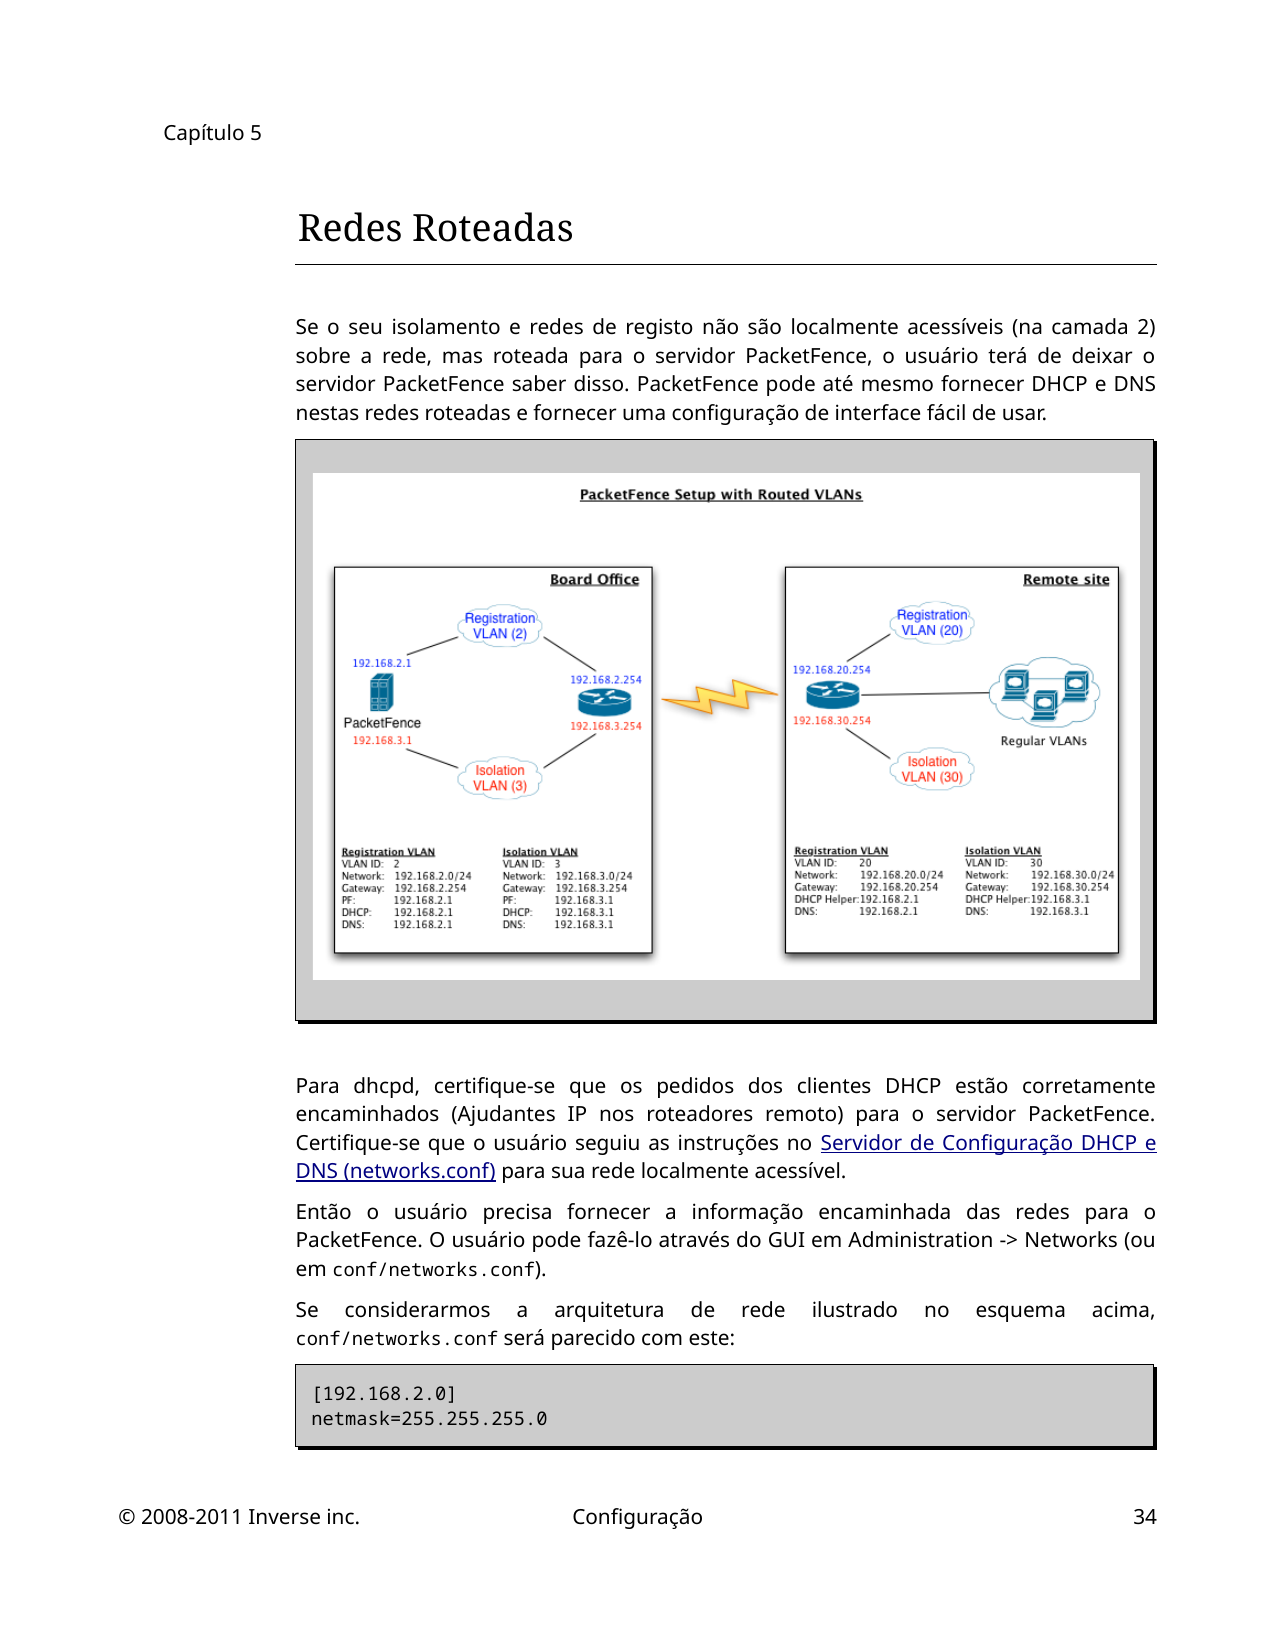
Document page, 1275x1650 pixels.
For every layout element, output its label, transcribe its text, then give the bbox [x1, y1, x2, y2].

picture [312, 473, 1140, 980]
text Se considerarmos a arquitetura de rede ilustrado no esquema acima, conf/networks.conf será parecido com este: [295, 1295, 1157, 1352]
text Para dhcpd, certifique-se que os pedidos dos clientes DHCP estão corretamente encaminhados (Ajudantes IP nos roteadores remoto) para o servidor PacketFence. Certifique-se que o usuário seguiu as instruções no Servidor de Configuração DHCP e DNS (networks.conf) para sua rede localmente acessível. [295, 1071, 1157, 1184]
subtitle Redes Roteadas [295, 201, 1157, 264]
text [192.168.2.0] netmask=255.255.255.0 [296, 1365, 1153, 1446]
text Então o usuário precisa fornecer a informação encaminhada das redes para o PacketFence. O usuário pode fazê-lo através do GUI em Administration -> Networks (ou em conf/networks.conf). [295, 1197, 1157, 1282]
text Se o seu isolamento e redes de registo não são localmente acessíveis (na camada 2) sobre a rede, mas roteada para o servidor PacketFence, o usuário terá de deixar o servidor PacketFence saber disso. PacketFence pode até mesmo fornecer DHCP e DNS nestas redes roteadas e fornecer uma configuração de interface fácil de usar. [295, 312, 1157, 426]
